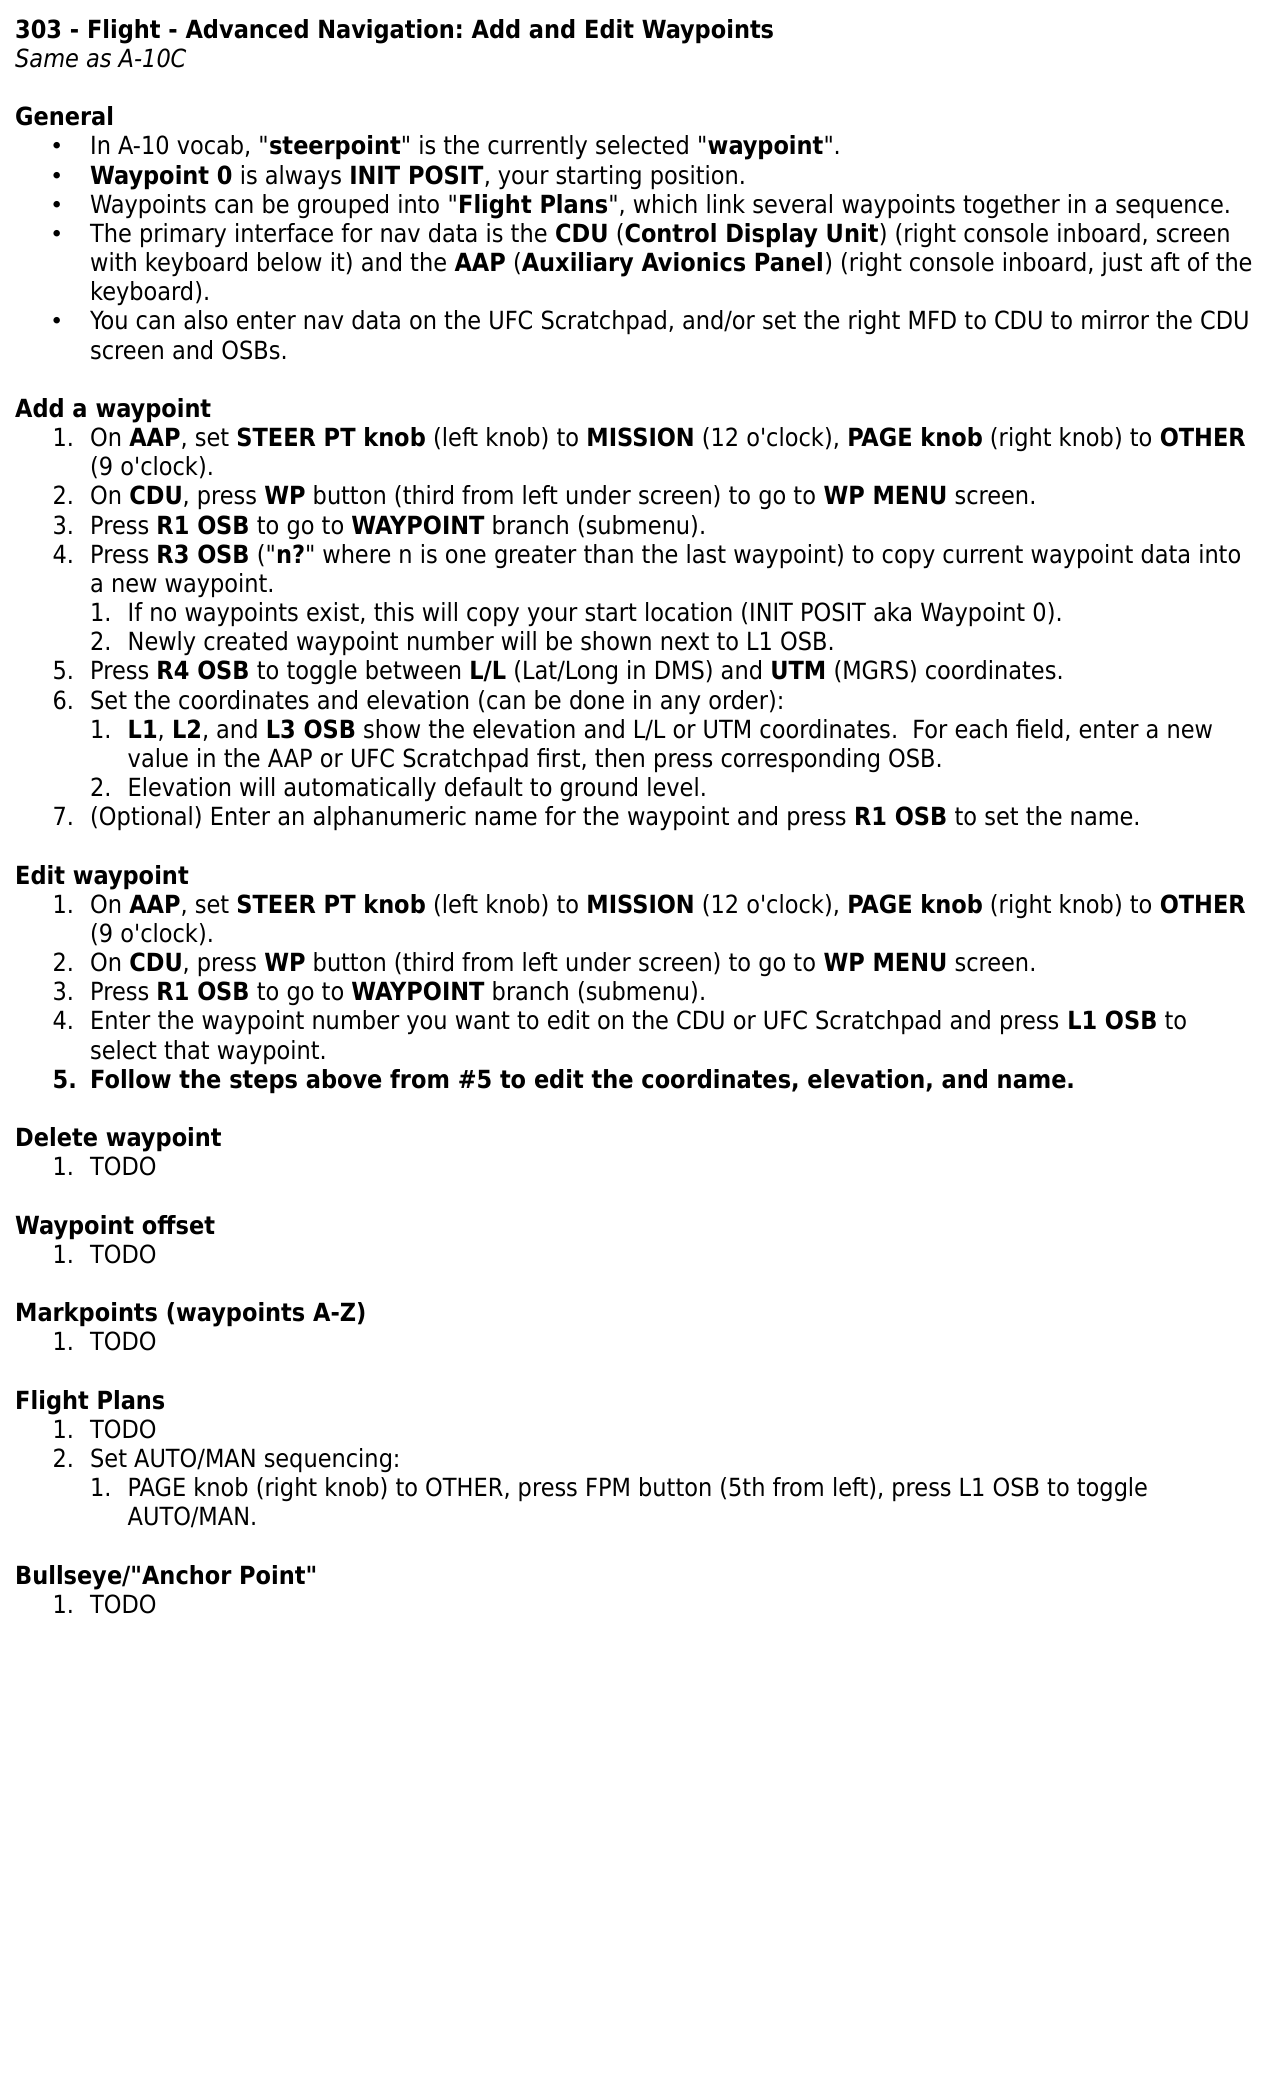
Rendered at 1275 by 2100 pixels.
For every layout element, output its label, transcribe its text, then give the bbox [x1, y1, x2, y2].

list On AAP, set STEER PT knob (left knob) to MISSION (12 o'clock), PAGE knob (right knob) to OTHER (9 o'clock). [52, 890, 1260, 948]
list TODO [52, 1327, 1260, 1357]
list Press R3 OSB ("n?" where n is one greater than the last waypoint) to copy current waypoint data into a new waypoint. [52, 540, 1260, 598]
list Waypoints can be grouped into "Flight Plans", which link several waypoints together in a sequence. [52, 190, 1260, 219]
text Markpoints (waypoints A-Z) [15, 1298, 1260, 1327]
text General [15, 102, 1260, 132]
list In A-10 vocab, "steerpoint" is the currently selected "waypoint". [52, 132, 1260, 161]
text Waypoint offset [15, 1211, 1260, 1240]
text Same as A-10C [15, 44, 1260, 73]
list Elevation will automatically default to ground level. [90, 773, 1260, 802]
list Press R4 OSB to toggle between L/L (Lat/Long in DMS) and UTM (MGRS) coordinates. [52, 657, 1260, 686]
list L1, L2, and L3 OSB show the elevation and L/L or UTM coordinates. For each field, enter a new value in the AAP or UFC Scratchpad first, then press corresponding OSB. [90, 715, 1260, 773]
list If no waypoints exist, this will copy your start location (INIT POSIT aka Waypoint 0). [90, 598, 1260, 627]
list (Optional) Enter an alphanumeric name for the waypoint and press R1 OSB to set the name. [52, 802, 1260, 832]
list Set the coordinates and elevation (can be done in any order): [52, 686, 1260, 715]
list Press R1 OSB to go to WAYPOINT branch (submenu). [52, 977, 1260, 1007]
text Delete waypoint [15, 1123, 1260, 1152]
list The primary interface for nav data is the CDU (Control Display Unit) (right console inboard, screen with keyboard below it) and the AAP (Auxiliary Avionics Panel) (right console inboard, just aft of the keyboard). [52, 219, 1260, 307]
list PAGE knob (right knob) to OTHER, press FPM button (5th from left), press L1 OSB to toggle AUTO/MAN. [90, 1473, 1260, 1532]
list Newly created waypoint number will be shown next to L1 OSB. [90, 627, 1260, 657]
text Flight Plans [15, 1386, 1260, 1415]
text Edit waypoint [15, 861, 1260, 890]
text 303 - Flight - Advanced Navigation: Add and Edit Waypoints [15, 15, 1260, 44]
list TODO [52, 1152, 1260, 1182]
list Press R1 OSB to go to WAYPOINT branch (submenu). [52, 511, 1260, 540]
text Bullseye/"Anchor Point" [15, 1561, 1260, 1590]
list Waypoint 0 is always INIT POSIT, your starting position. [52, 161, 1260, 190]
list Follow the steps above from #5 to edit the coordinates, elevation, and name. [52, 1065, 1260, 1094]
list You can also enter nav data on the UFC Scratchpad, and/or set the right MFD to CDU to mirror the CDU screen and OSBs. [52, 307, 1260, 365]
list Set AUTO/MAN sequencing: [52, 1444, 1260, 1473]
list Enter the waypoint number you want to edit on the CDU or UFC Scratchpad and press L1 OSB to select that waypoint. [52, 1007, 1260, 1065]
text Add a waypoint [15, 394, 1260, 423]
list On CDU, press WP button (third from left under screen) to go to WP MENU screen. [52, 482, 1260, 511]
list TODO [52, 1590, 1260, 1619]
list TODO [52, 1415, 1260, 1444]
list On AAP, set STEER PT knob (left knob) to MISSION (12 o'clock), PAGE knob (right knob) to OTHER (9 o'clock). [52, 423, 1260, 482]
list On CDU, press WP button (third from left under screen) to go to WP MENU screen. [52, 948, 1260, 977]
list TODO [52, 1240, 1260, 1269]
